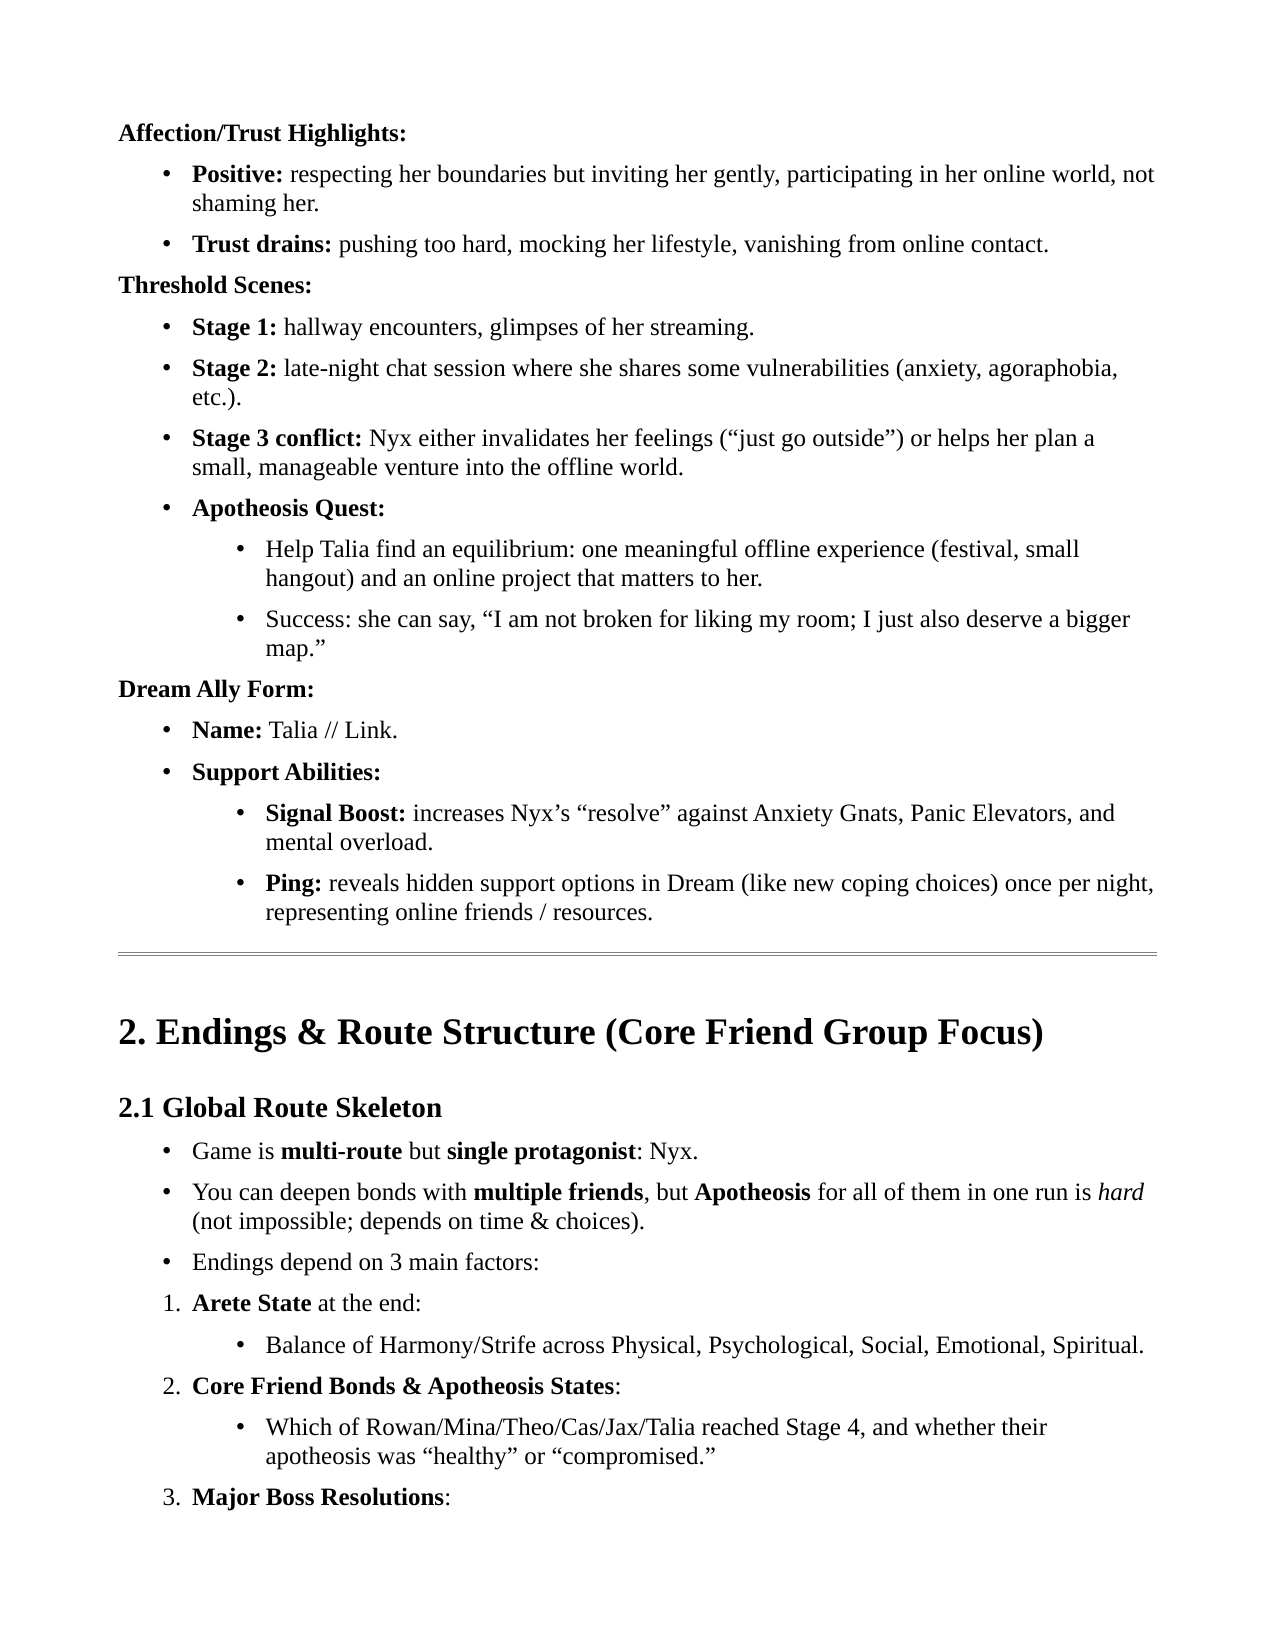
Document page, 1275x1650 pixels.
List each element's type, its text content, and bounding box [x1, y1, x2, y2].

list Major Boss Resolutions: [162, 1482, 1157, 1511]
list Which of Rowan/Mina/Theo/Cas/Jax/Talia reached Stage 4, and whether their apotheosis was “healthy” or “compromised.” [236, 1412, 1157, 1470]
list Apotheosis Quest: [162, 493, 1157, 522]
list Arete State at the end: [162, 1288, 1157, 1317]
subtitle 2.1 Global Route Skeleton [118, 1090, 1157, 1123]
text Threshold Scenes: [118, 271, 1157, 299]
list Game is multi-route but single protagonist: Nyx. [162, 1136, 1157, 1165]
list Trust drains: pushing too hard, mocking her lifestyle, vanishing from online contact. [162, 229, 1157, 258]
list Help Talia find an equilibrium: one meaningful offline experience (festival, small hangout) and an online project that matters to her. [236, 534, 1157, 592]
list Endings depend on 3 main factors: [162, 1247, 1157, 1276]
list You can deepen bonds with multiple friends, but Apotheosis for all of them in one run is hard (not impossible; depends on time & choices). [162, 1177, 1157, 1235]
list Stage 1: hallway encounters, glimpses of her streaming. [162, 312, 1157, 341]
subtitle 2. Endings & Route Structure (Core Friend Group Focus) [118, 1009, 1157, 1052]
list Ping: reveals hidden support options in Dream (like new coping choices) once per night, representing online friends / resources. [236, 868, 1157, 926]
list Signal Boost: increases Nyx’s “resolve” against Anxiety Gnats, Panic Elevators, and mental overload. [236, 798, 1157, 856]
list Balance of Harmony/Strife across Physical, Psychological, Social, Emotional, Spiritual. [236, 1330, 1157, 1358]
list Stage 2: late-night chat session where she shares some vulnerabilities (anxiety, agoraphobia, etc.). [162, 353, 1157, 411]
list Name: Talia // Link. [162, 716, 1157, 744]
text Affection/Trust Highlights: [118, 118, 1157, 147]
list Core Friend Bonds & Apotheosis States: [162, 1371, 1157, 1400]
list Success: she can say, “I am not broken for liking my room; I just also deserve a bigger map.” [236, 604, 1157, 662]
list Stage 3 conflict: Nyx either invalidates her feelings (“just go outside”) or helps her plan a small, manageable venture into the offline world. [162, 423, 1157, 481]
text Dream Ally Form: [118, 674, 1157, 703]
list Positive: respecting her boundaries but inviting her gently, participating in her online world, not shaming her. [162, 159, 1157, 217]
list Support Abilities: [162, 757, 1157, 786]
